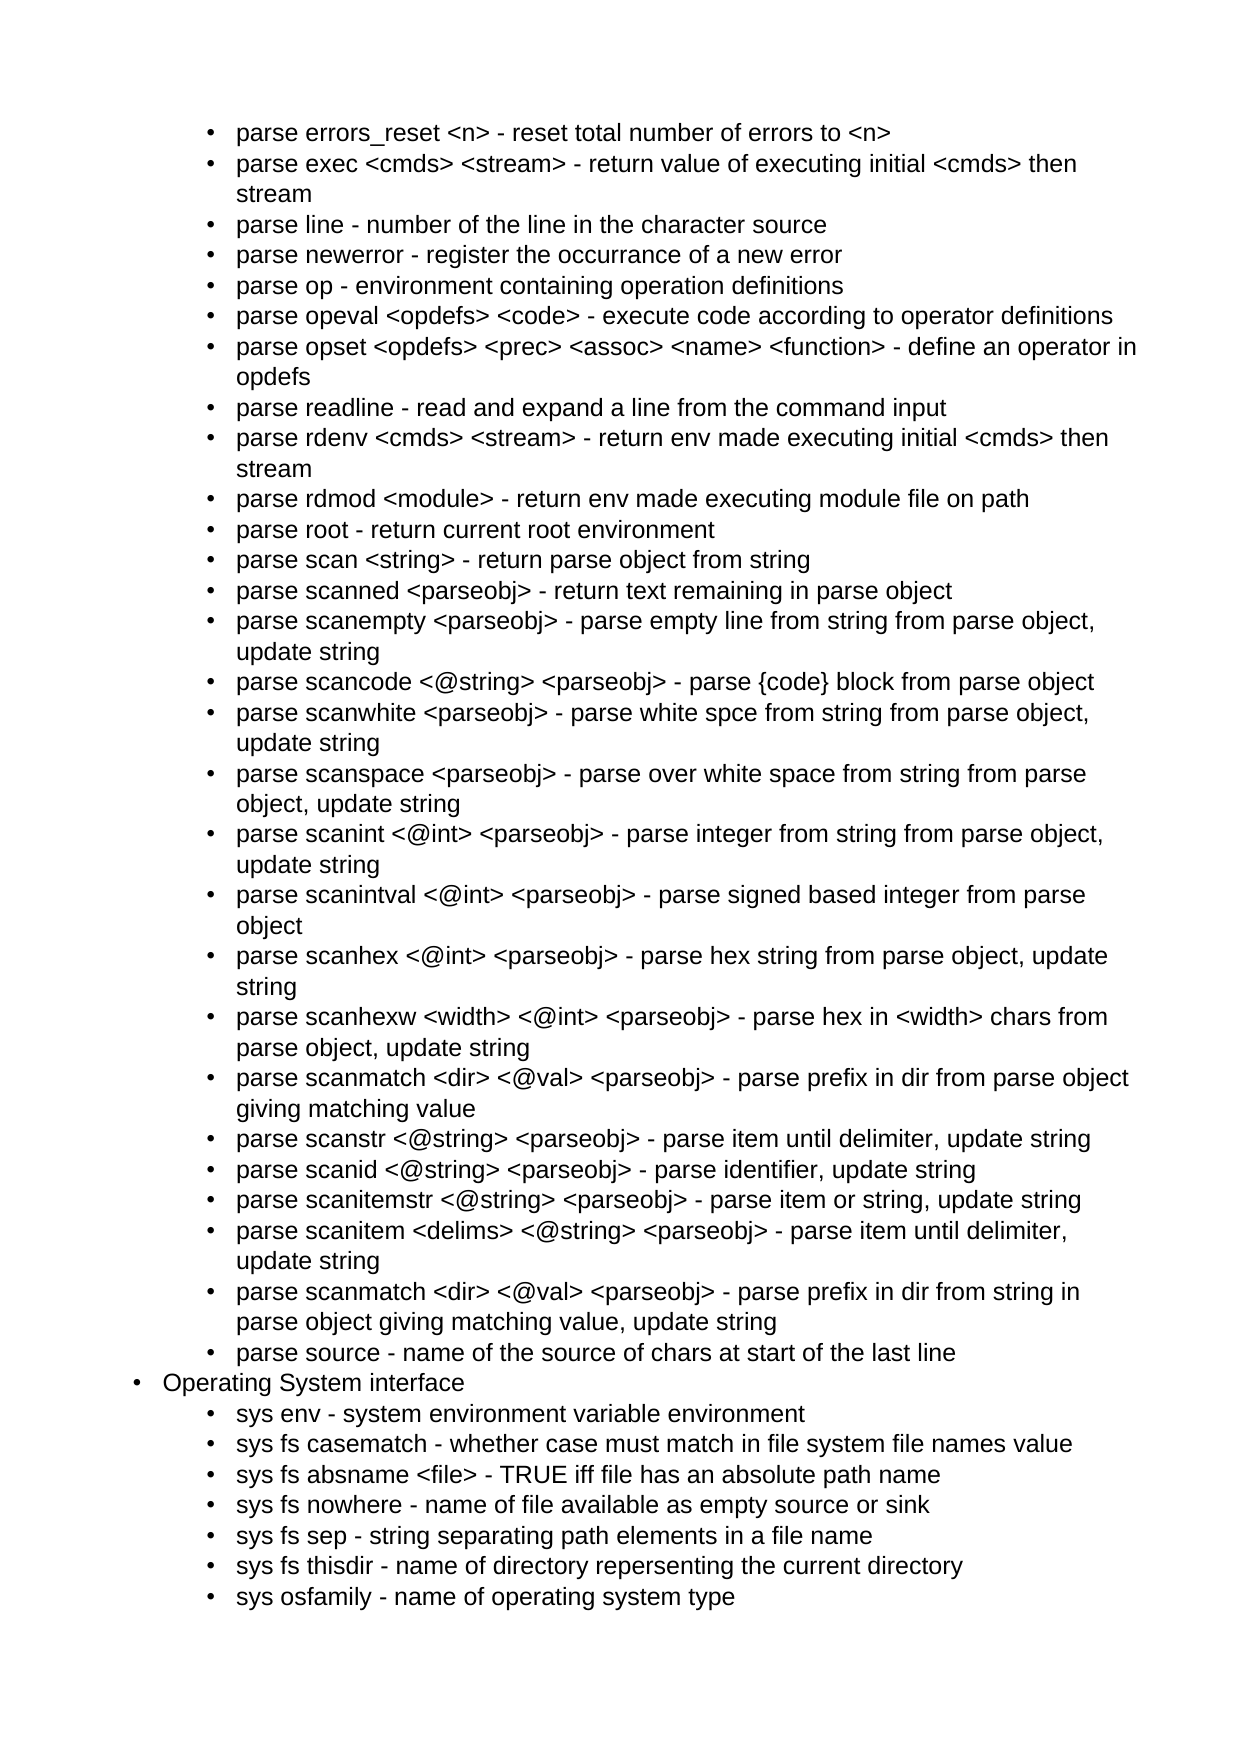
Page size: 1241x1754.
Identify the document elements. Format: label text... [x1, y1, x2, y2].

list sys fs casematch - whether case must match in file system file names value [206, 1429, 1145, 1458]
list parse scanempty <parseobj> - parse empty line from string from parse object, update string [206, 606, 1145, 665]
list Operating System interface [133, 1368, 1145, 1397]
list sys osfamily - name of operating system type [206, 1582, 1145, 1611]
list parse scanmatch <dir> <@val> <parseobj> - parse prefix in dir from parse object giving matching value [206, 1063, 1145, 1122]
list parse newerror - register the occurrance of a new error [206, 240, 1145, 269]
list parse scanstr <@string> <parseobj> - parse item until delimiter, update string [206, 1124, 1145, 1153]
list parse line - number of the line in the character source [206, 209, 1145, 238]
list parse scanned <parseobj> - return text remaining in parse object [206, 576, 1145, 604]
list parse scanitemstr <@string> <parseobj> - parse item or string, update string [206, 1185, 1145, 1214]
list sys env - system environment variable environment [206, 1399, 1145, 1427]
list parse scanhexw <width> <@int> <parseobj> - parse hex in <width> chars from parse object, update string [206, 1002, 1145, 1062]
list parse scanid <@string> <parseobj> - parse identifier, update string [206, 1155, 1145, 1183]
list sys fs thisdir - name of directory repersenting the current directory [206, 1551, 1145, 1580]
list parse readline - read and expand a line from the command input [206, 393, 1145, 421]
list parse scanitem <delims> <@string> <parseobj> - parse item until delimiter, update string [206, 1216, 1145, 1275]
list parse rdenv <cmds> <stream> - return env made executing initial <cmds> then stream [206, 423, 1145, 482]
list parse opeval <opdefs> <code> - execute code according to operator definitions [206, 301, 1145, 330]
list parse scanmatch <dir> <@val> <parseobj> - parse prefix in dir from string in parse object giving matching value, update string [206, 1277, 1145, 1336]
list parse rdmod <module> - return env made executing module file on path [206, 484, 1145, 513]
list parse scanhex <@int> <parseobj> - parse hex string from parse object, update string [206, 941, 1145, 1001]
list parse scancode <@string> <parseobj> - parse {code} block from parse object [206, 667, 1145, 696]
list parse source - name of the source of chars at start of the last line [206, 1338, 1145, 1366]
list parse scan <string> - return parse object from string [206, 545, 1145, 574]
list parse scanwhite <parseobj> - parse white spce from string from parse object, update string [206, 698, 1145, 757]
list sys fs nowhere - name of file available as empty source or sink [206, 1490, 1145, 1519]
list parse op - environment containing operation definitions [206, 271, 1145, 299]
list sys fs sep - string separating path elements in a file name [206, 1521, 1145, 1549]
list parse root - return current root environment [206, 514, 1145, 543]
list sys fs absname <file> - TRUE iff file has an absolute path name [206, 1460, 1145, 1488]
list parse scanspace <parseobj> - parse over white space from string from parse object, update string [206, 758, 1145, 818]
list parse opset <opdefs> <prec> <assoc> <name> <function> - define an operator in opdefs [206, 332, 1145, 391]
list parse errors_reset <n> - reset total number of errors to <n> [206, 118, 1145, 147]
list parse scanint <@int> <parseobj> - parse integer from string from parse object, update string [206, 819, 1145, 879]
list parse exec <cmds> <stream> - return value of executing initial <cmds> then stream [206, 149, 1145, 208]
list parse scanintval <@int> <parseobj> - parse signed based integer from parse object [206, 880, 1145, 940]
